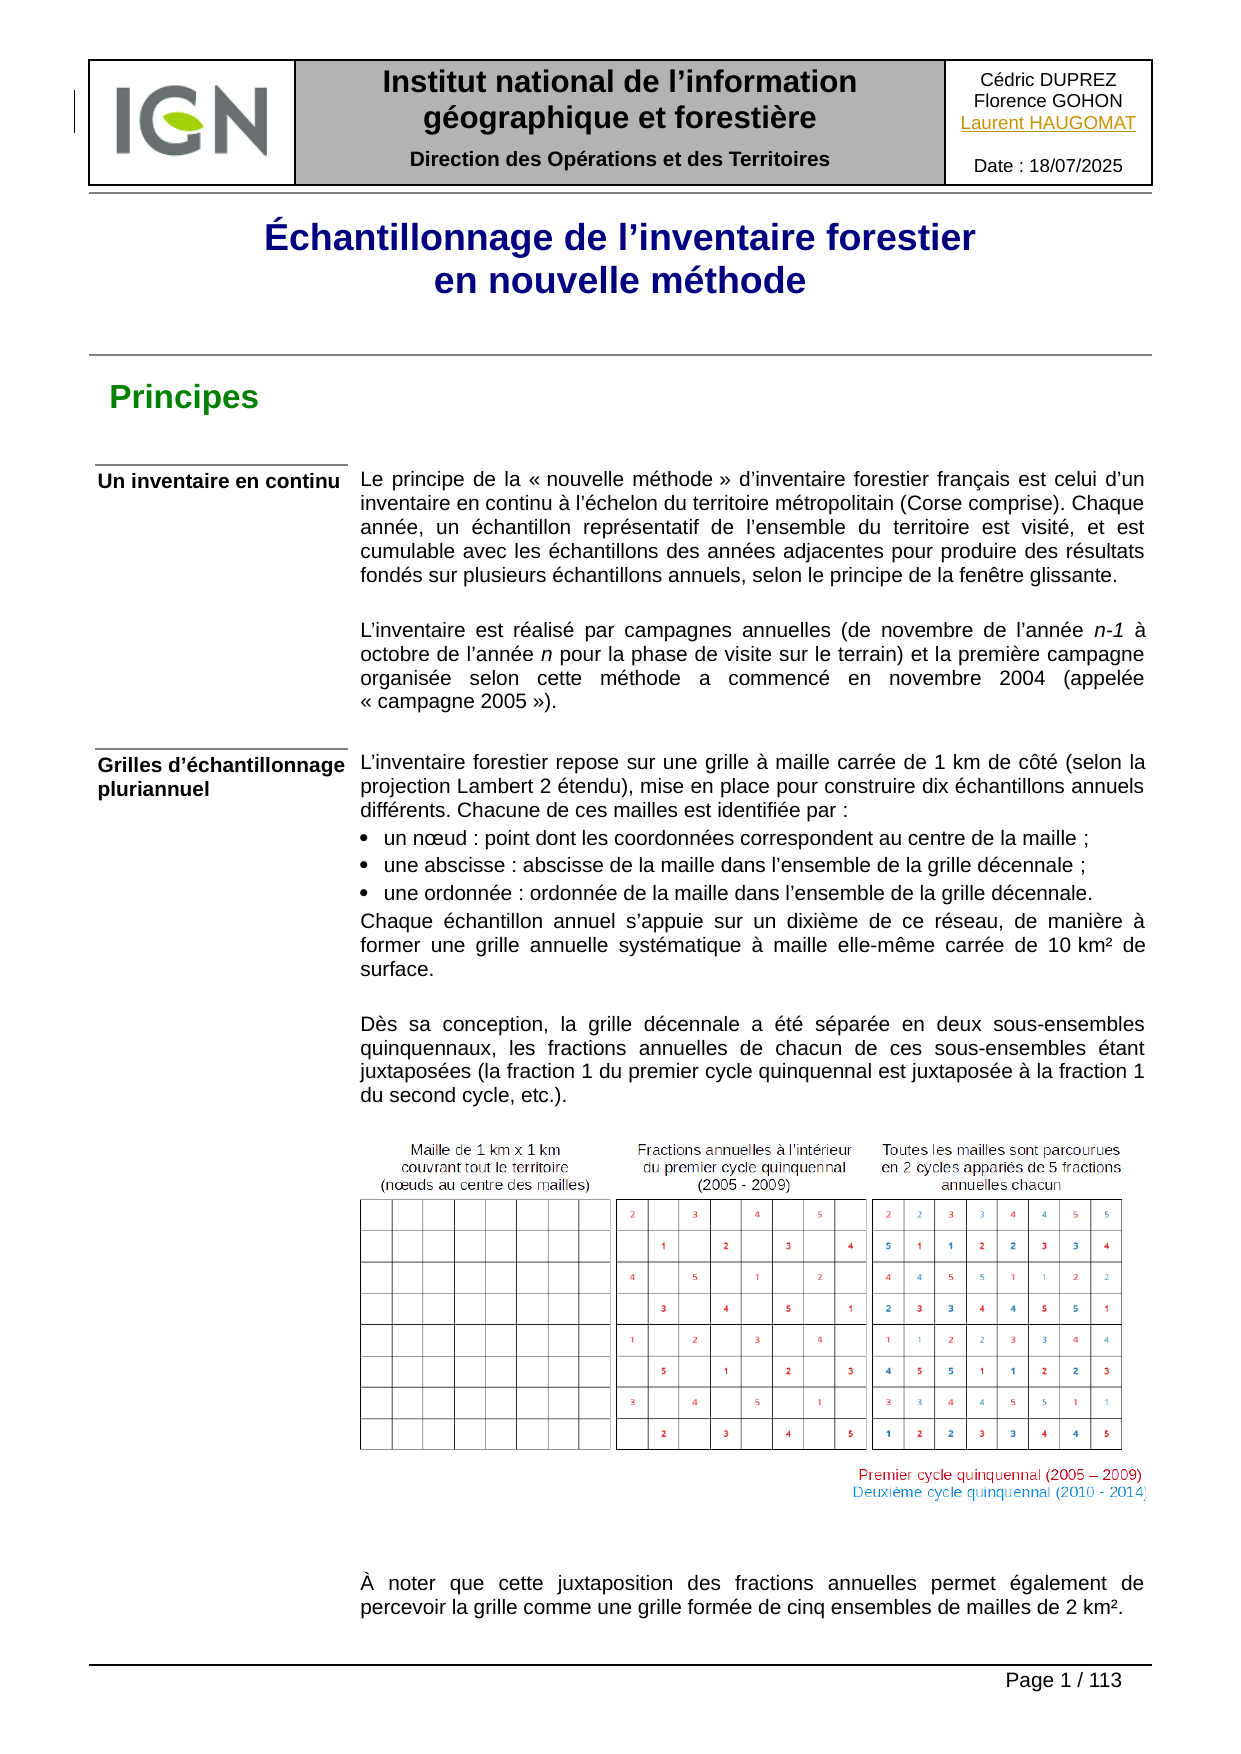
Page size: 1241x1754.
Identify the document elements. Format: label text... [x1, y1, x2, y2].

table_cell L’inventaire forestier repose sur une grille à maille carrée de 1 km de côté (selon la projection Lambert 2 étendu), mise en place pour construire dix échantillons annuels différents. Chacune de ces mailles est identifiée par : un nœud : point dont les coordonnées correspondent au centre de la maille ; une abscisse : abscisse de la maille dans l’ensemble de la grille décennale ; une ordonnée : ordonnée de la maille dans l’ensemble de la grille décennale. Chaque échantillon annuel s’appuie sur un dixième de ce réseau, de manière à former une grille annuelle systématique à maille elle-même carrée de 10 km² de surface. Dès sa conception, la grille décennale a été séparée en deux sous-ensembles quinquennaux, les fractions annuelles de chacun de ces sous-ensembles étant juxtaposées (la fraction 1 du premier cycle quinquennal est juxtaposée à la fraction 1 du second cycle, etc.). À noter que cette juxtaposition des fractions annuelles permet également de percevoir la grille comme une grille formée de cinq ensembles de mailles de 2 km². [354, 747, 1152, 1652]
picture [360, 1134, 1146, 1516]
table_cell Grilles d’échantillonnage pluriannuel [89, 747, 354, 1652]
table_header Le principe de la « nouvelle méthode » d’inventaire forestier français est celui d’un inventaire en continu à l’échelon du territoire métropolitain (Corse comprise). Chaque année, un échantillon représentatif de l’ensemble du territoire est visité, et est cumulable avec les échantillons des années adjacentes pour produire des résultats fondés sur plusieurs échantillons annuels, selon le principe de la fenêtre glissante. L’inventaire est réalisé par campagnes annuelles (de novembre de l’année n-1 à octobre de l’année n pour la phase de visite sur le terrain) et la première campagne organisée selon cette méthode a commencé en novembre 2004 (appelée « campagne 2005 »). [354, 463, 1152, 747]
subtitle Échantillonnage de l’inventaire forestier en nouvelle méthode [88, 193, 1152, 322]
picture [91, 62, 293, 180]
subtitle Principes [88, 355, 1152, 436]
table_header Un inventaire en continu [89, 463, 354, 747]
